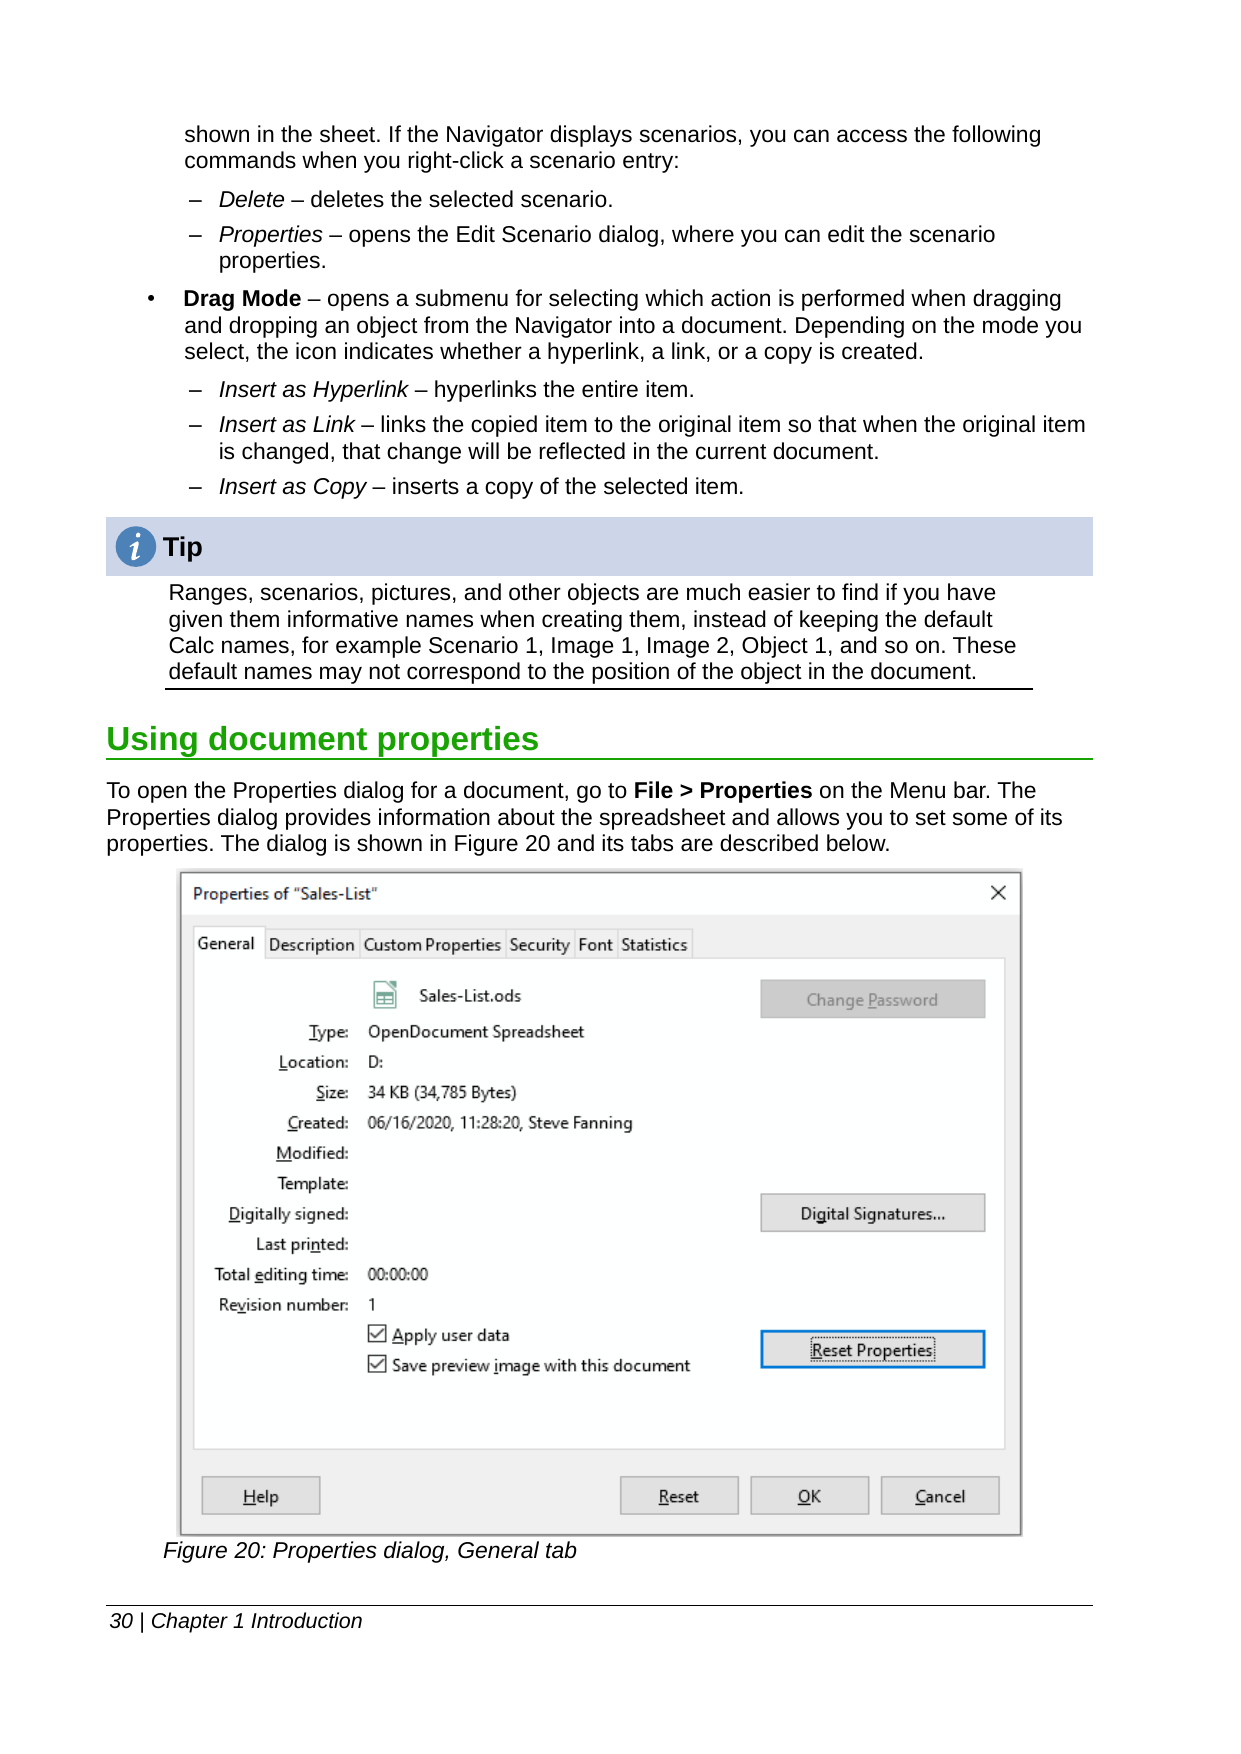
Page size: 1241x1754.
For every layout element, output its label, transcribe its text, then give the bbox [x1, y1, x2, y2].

picture [176, 868, 1023, 1537]
subtitle Using document properties [106, 719, 1093, 758]
text Figure 20: Properties dialog, General tab [163, 869, 1036, 1563]
list shown in the sheet. If the Navigator displays scenarios, you can access the following commands when you right-click a scenario entry: [144, 118, 1093, 177]
list Insert as Hyperlink – hyperlinks the entire item. [189, 376, 1093, 402]
list Insert as Link – links the copied item to the original item so that when the original item is changed, that change will be reflected in the current document. [189, 411, 1093, 464]
text Ranges, scenarios, pictures, and other objects are much easier to find if you have given them informative names when creating them, instead of keeping the default Calc names, for example Scenario 1, Image 1, Image 2, Object 1, and so on. These default names may not correspond to the position of the object in the document. [165, 576, 1033, 688]
list Delete – deletes the selected scenario. [189, 186, 1093, 212]
list Insert as Copy – inserts a copy of the selected item. [189, 473, 1093, 499]
list Drag Mode – opens a submenu for selecting which action is performed when dragging and dropping an object from the Navigator into a document. Depending on the mode you select, the icon indicates whether a hyperlink, a link, or a copy is created. [144, 282, 1093, 367]
subtitle Tip [106, 517, 1093, 576]
text To open the Properties dialog for a document, go to File > Properties on the Menu bar. The Properties dialog provides information about the spreadsheet and allows you to set some of its properties. The dialog is shown in Figure 20 and its tabs are described below. [106, 777, 1093, 856]
list Properties – opens the Edit Scenario dialog, where you can edit the scenario properties. [189, 221, 1093, 273]
